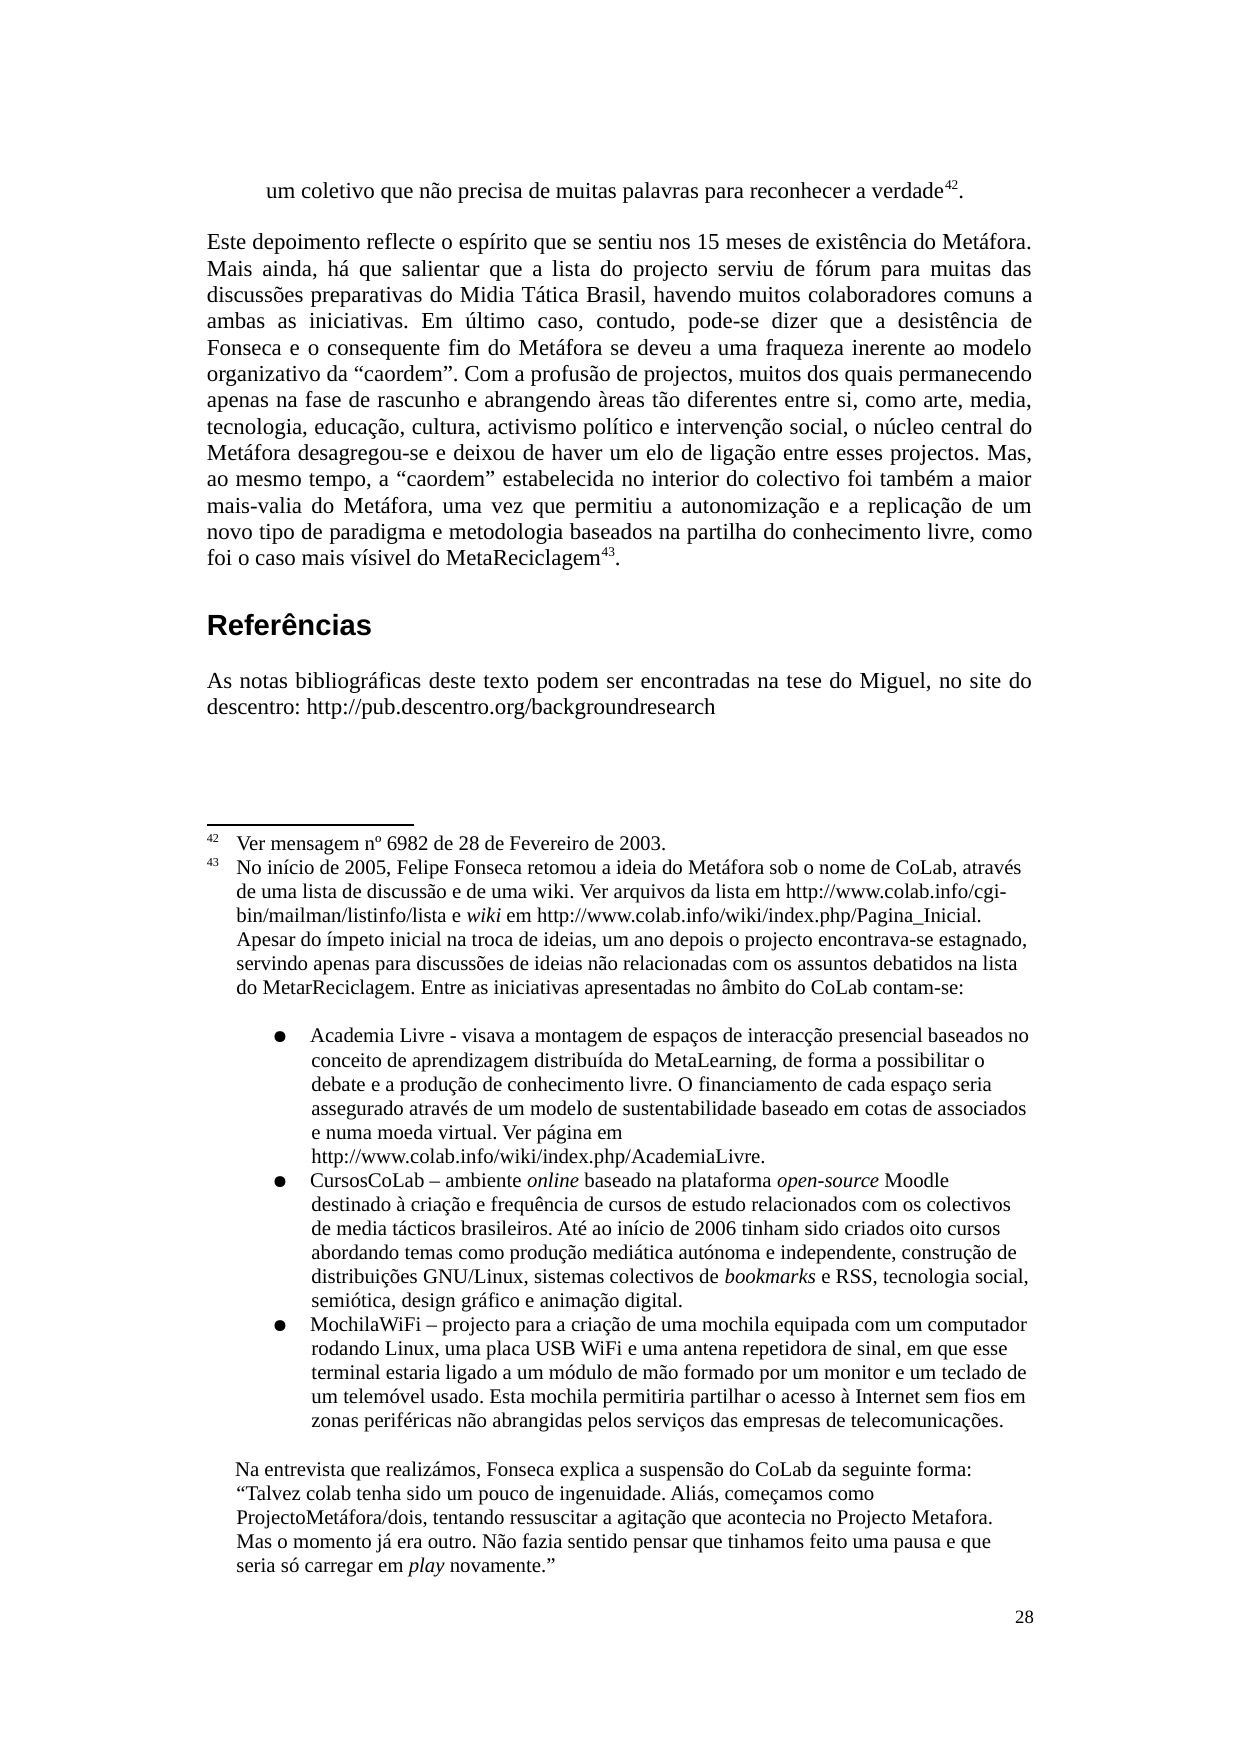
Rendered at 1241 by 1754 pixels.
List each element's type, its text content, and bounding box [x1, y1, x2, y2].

text um coletivo que não precisa de muitas palavras para reconhecer a verdade. [266, 177, 1033, 203]
list CursosCoLab – ambiente online baseado na plataforma open-source Moodle destinado à criação e frequência de cursos de estudo relacionados com os colectivos de media tácticos brasileiros. Até ao início de 2006 tinham sido criados oito cursos abordando temas como produção mediática autónoma e independente, construção de distribuições GNU/Linux, sistemas colectivos de bookmarks e RSS, tecnologia social, semiótica, design gráfico e animação digital. [272, 1168, 1033, 1312]
text Este depoimento reflecte o espírito que se sentiu nos 15 meses de existência do Metáfora. Mais ainda, há que salientar que a lista do projecto serviu de fórum para muitas das discussões preparativas do Midia Tática Brasil, havendo muitos colaboradores comuns a ambas as iniciativas. Em último caso, contudo, pode-se dizer que a desistência de Fonseca e o consequente fim do Metáfora se deveu a uma fraqueza inerente ao modelo organizativo da “caordem”. Com a profusão de projectos, muitos dos quais permanecendo apenas na fase de rascunho e abrangendo àreas tão diferentes entre si, como arte, media, tecnologia, educação, cultura, activismo político e intervenção social, o núcleo central do Metáfora desagregou-se e deixou de haver um elo de ligação entre esses projectos. Mas, ao mesmo tempo, a “caordem” estabelecida no interior do colectivo foi também a maior mais-valia do Metáfora, uma vez que permitiu a autonomização e a replicação de um novo tipo de paradigma e metodologia baseados na partilha do conhecimento livre, como foi o caso mais vísivel do MetaReciclagem. [207, 228, 1033, 571]
text Na entrevista que realizámos, Fonseca explica a suspensão do CoLab da seguinte forma: “Talvez colab tenha sido um pouco de ingenuidade. Aliás, começamos como ProjectoMetáfora/dois, tentando ressuscitar a agitação que acontecia no Projecto Metafora. Mas o momento já era outro. Não fazia sentido pensar que tinhamos feito uma pausa e que seria só carregar em play novamente.” [235, 1457, 1033, 1577]
text Ver mensagem nº 6982 de 28 de Fevereiro de 2003. [207, 831, 1033, 855]
text No início de 2005, Felipe Fonseca retomou a ideia do Metáfora sob o nome de CoLab, através de uma lista de discussão e de uma wiki. Ver arquivos da lista em http://www.colab.info/cgi-bin/mailman/listinfo/lista e wiki em http://www.colab.info/wiki/index.php/Pagina_Inicial. Apesar do ímpeto inicial na troca de ideias, um ano depois o projecto encontrava-se estagnado, servindo apenas para discussões de ideias não relacionadas com os assuntos debatidos na lista do MetarReciclagem. Entre as iniciativas apresentadas no âmbito do CoLab contam-se: [207, 855, 1033, 999]
text As notas bibliográficas deste texto podem ser encontradas na tese do Miguel, no site do descentro: http://pub.descentro.org/backgroundresearch [207, 667, 1033, 719]
list Academia Livre - visava a montagem de espaços de interacção presencial baseados no conceito de aprendizagem distribuída do MetaLearning, de forma a possibilitar o debate e a produção de conhecimento livre. O financiamento de cada espaço seria assegurado através de um modelo de sustentabilidade baseado em cotas de associados e numa moeda virtual. Ver página em http://www.colab.info/wiki/index.php/AcademiaLivre. [272, 1023, 1033, 1168]
list MochilaWiFi – projecto para a criação de uma mochila equipada com um computador rodando Linux, uma placa USB WiFi e uma antena repetidora de sinal, em que esse terminal estaria ligado a um módulo de mão formado por um monitor e um teclado de um telemóvel usado. Esta mochila permitiria partilhar o acesso à Internet sem fios em zonas periféricas não abrangidas pelos serviços das empresas de telecomunicações. [272, 1312, 1033, 1432]
subtitle Referências [207, 608, 1033, 642]
